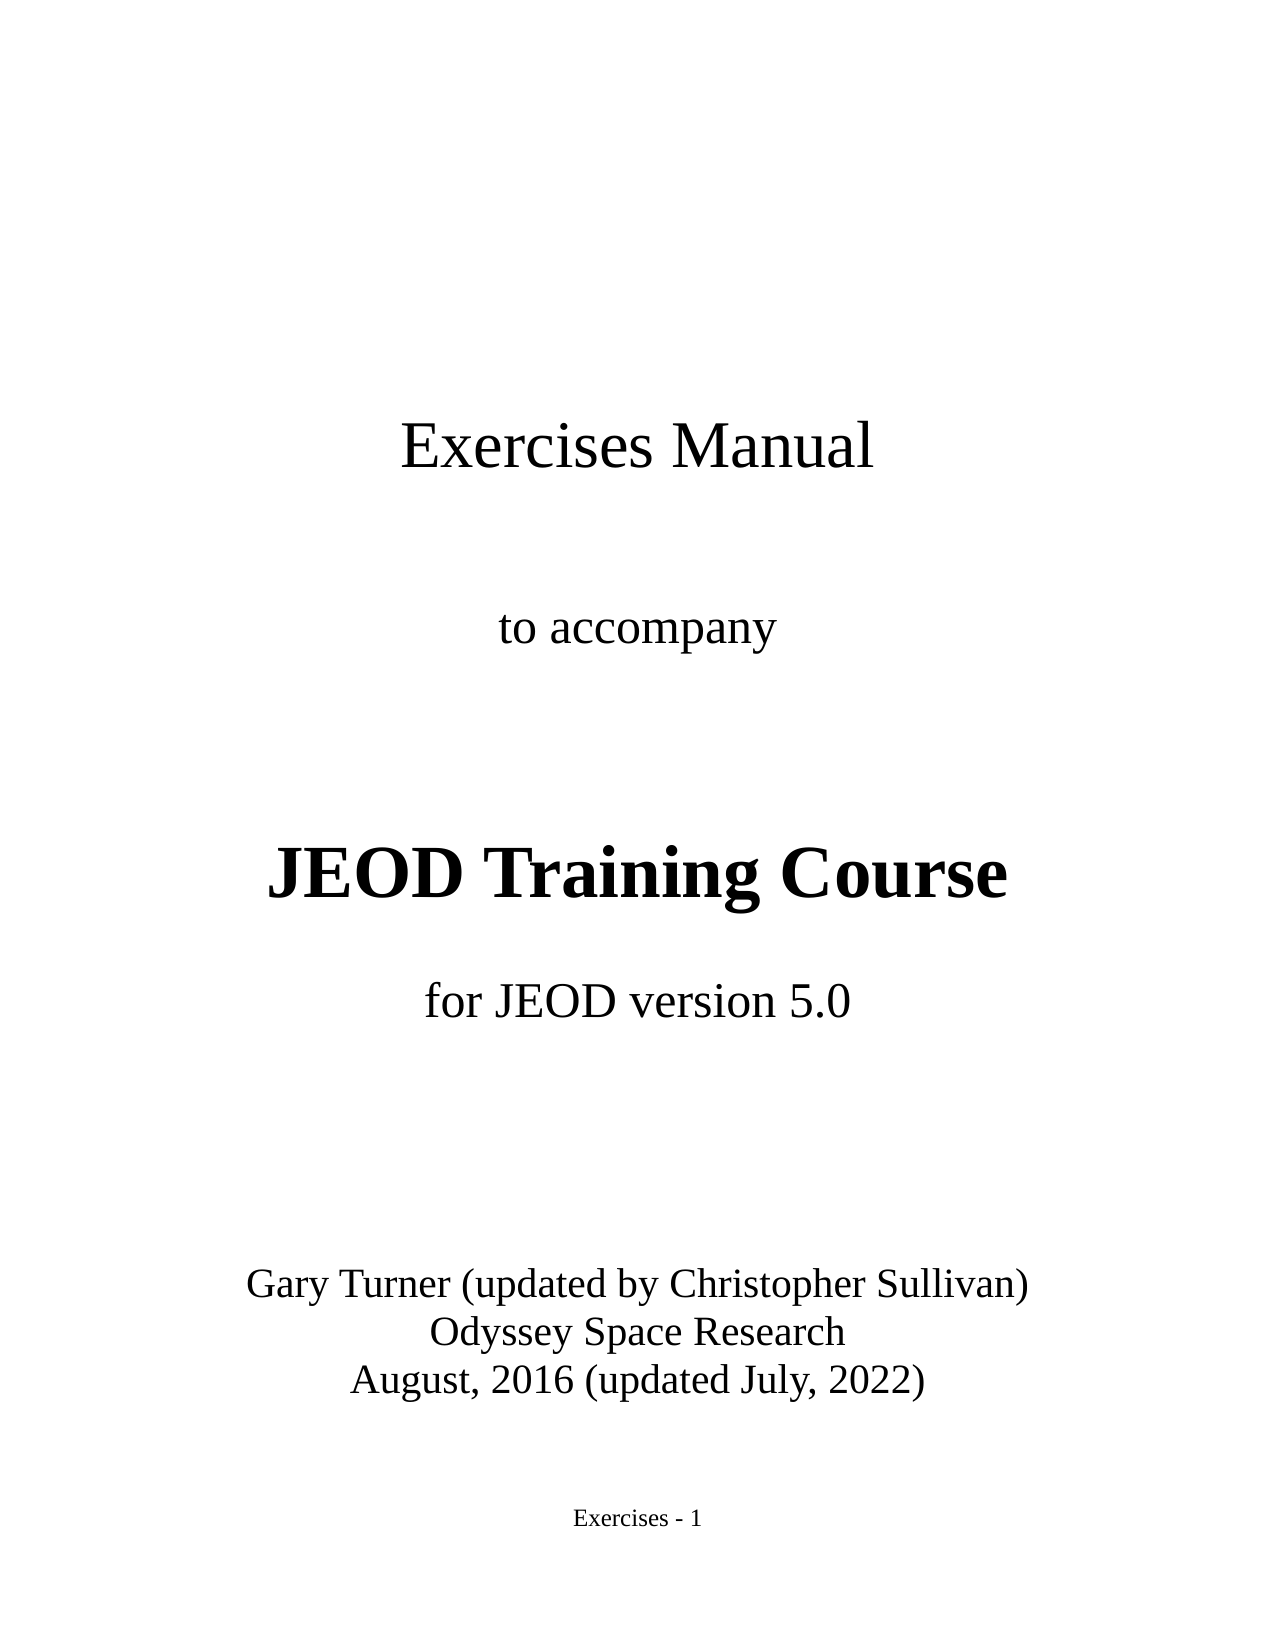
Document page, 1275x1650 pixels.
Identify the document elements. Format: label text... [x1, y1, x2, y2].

text to accompany [118, 597, 1157, 655]
text JEOD Training Course [118, 827, 1157, 913]
text for JEOD version 5.0 [118, 971, 1157, 1028]
text Gary Turner (updated by Christopher Sullivan) [118, 1258, 1157, 1306]
text Odyssey Space Research [118, 1306, 1157, 1354]
text Exercises Manual [118, 406, 1157, 482]
text August, 2016 (updated July, 2022) [118, 1354, 1157, 1402]
